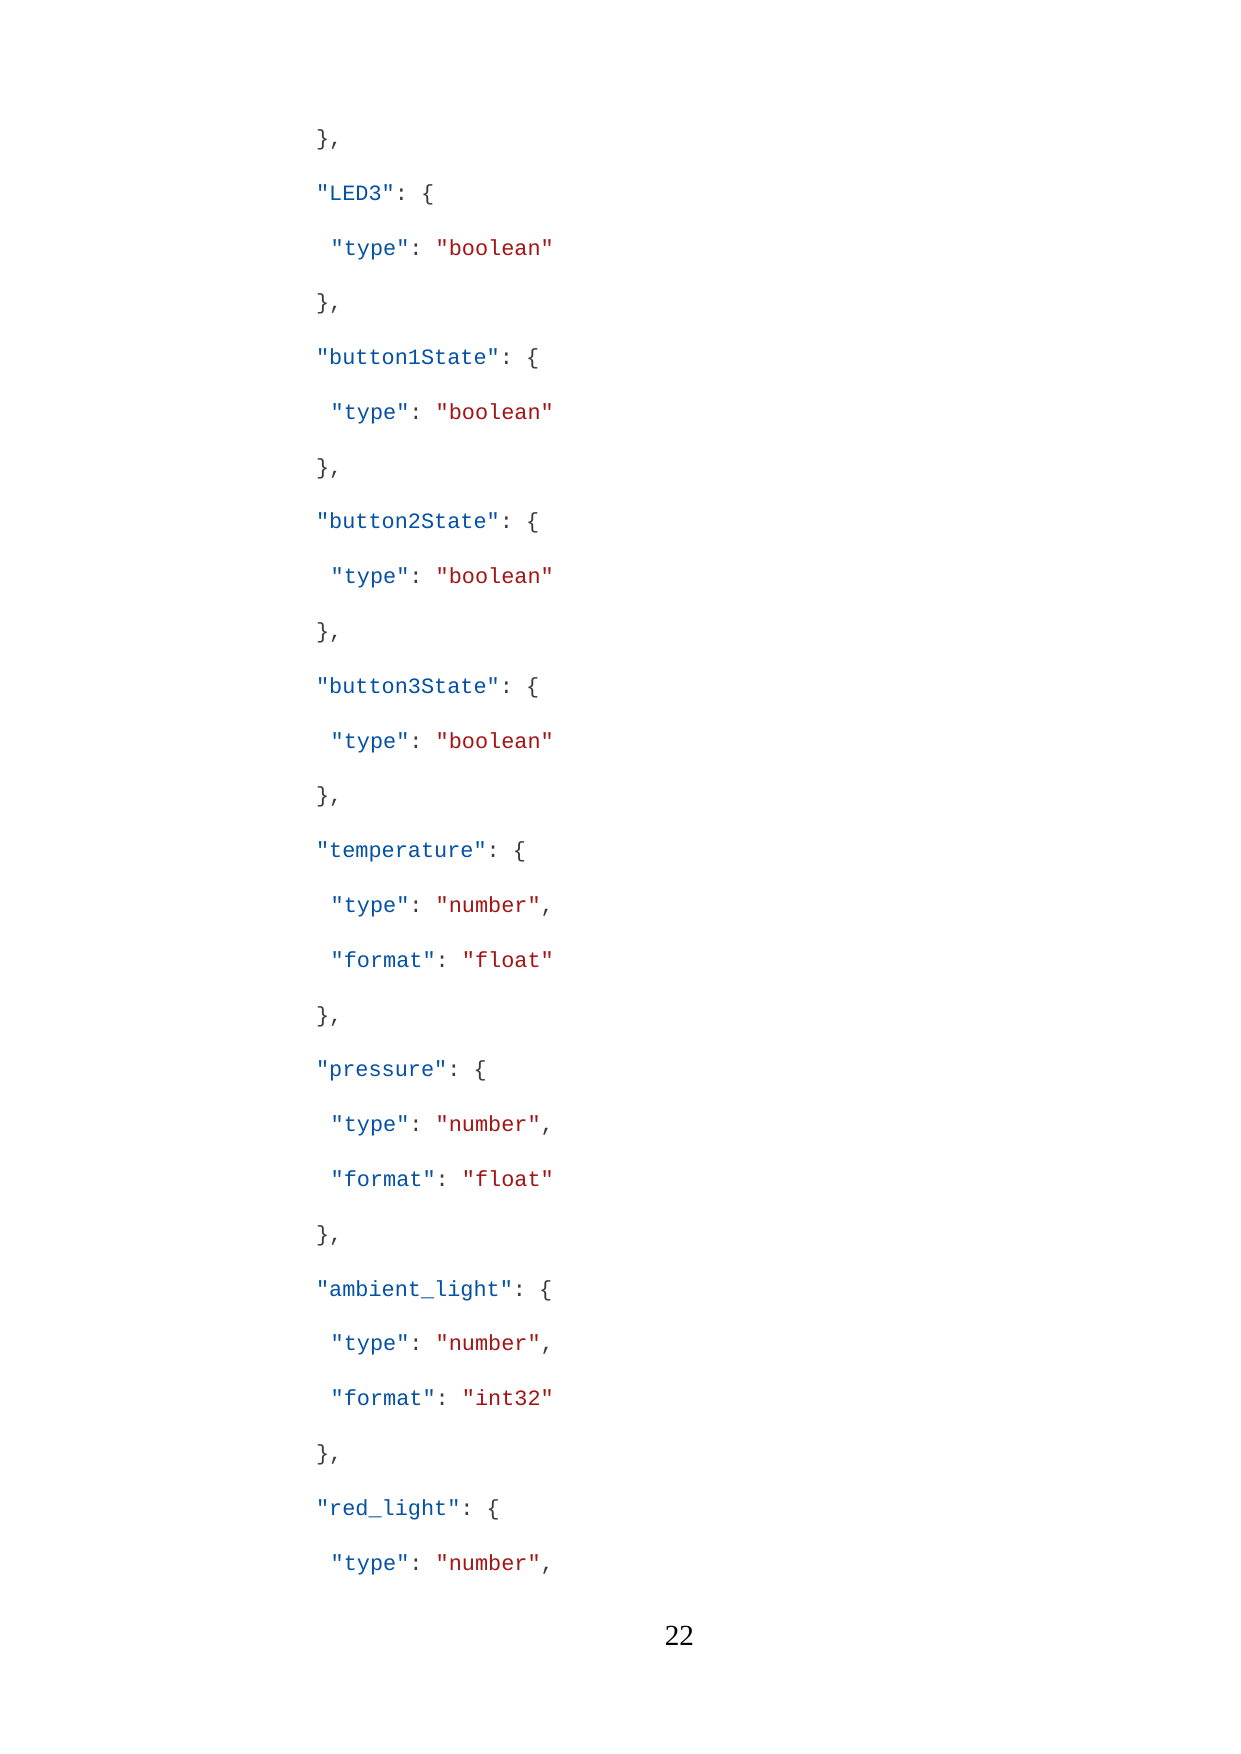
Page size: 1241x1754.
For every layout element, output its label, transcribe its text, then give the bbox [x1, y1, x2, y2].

text "type": "boolean" [177, 721, 1181, 755]
text "type": "boolean" [177, 556, 1181, 590]
text "type": "number", [177, 1104, 1181, 1138]
text "button2State": { [177, 502, 1181, 536]
text }, [177, 282, 1181, 316]
text }, [177, 611, 1181, 645]
text "format": "float" [177, 940, 1181, 974]
text "temperature": { [177, 830, 1181, 864]
text "format": "int32" [177, 1378, 1181, 1412]
text "button3State": { [177, 666, 1181, 700]
text "button1State": { [177, 337, 1181, 371]
text "pressure": { [177, 1049, 1181, 1083]
text }, [177, 995, 1181, 1029]
text "type": "number", [177, 1543, 1181, 1577]
text }, [177, 1433, 1181, 1467]
text "type": "number", [177, 1323, 1181, 1357]
text "type": "number", [177, 885, 1181, 919]
text }, [177, 1214, 1181, 1248]
text }, [177, 447, 1181, 481]
text }, [177, 776, 1181, 809]
text "format": "float" [177, 1159, 1181, 1193]
text }, [177, 118, 1181, 152]
text "LED3": { [177, 173, 1181, 207]
text "ambient_light": { [177, 1269, 1181, 1303]
text "type": "boolean" [177, 392, 1181, 426]
text "red_light": { [177, 1488, 1181, 1522]
text "type": "boolean" [177, 228, 1181, 262]
